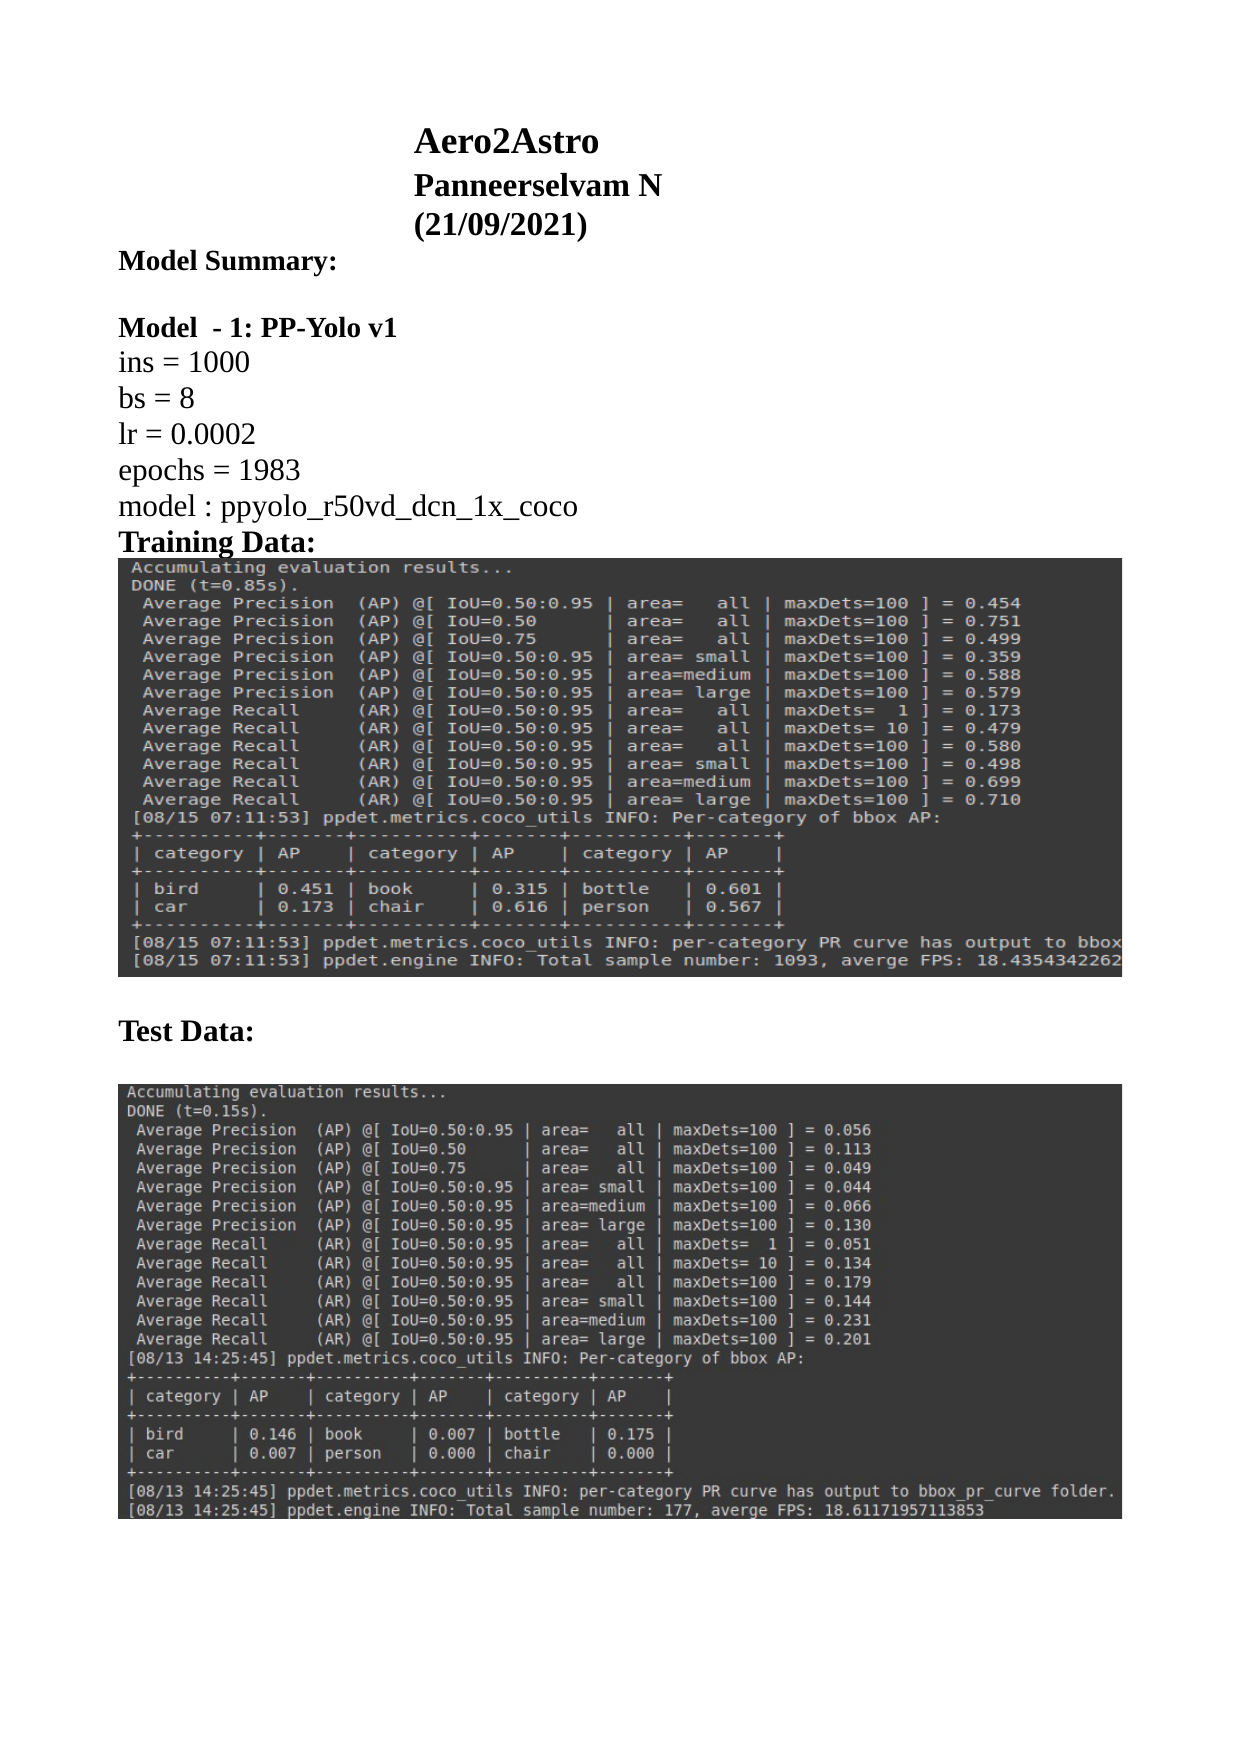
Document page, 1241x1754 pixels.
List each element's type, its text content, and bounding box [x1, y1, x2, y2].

text model : ppyolo_r50vd_dcn_1x_coco [118, 487, 1122, 523]
text Model Summary: [118, 243, 1122, 276]
text Test Data: [118, 1013, 1122, 1048]
text Training Data: [118, 523, 1122, 558]
picture [118, 558, 1123, 977]
text ins = 1000 [118, 343, 1122, 379]
text Model - 1: PP-Yolo v1 [118, 310, 1122, 343]
text epochs = 1983 [118, 451, 1122, 487]
text (21/09/2021) [118, 204, 1122, 243]
text lr = 0.0002 [118, 415, 1122, 451]
picture [118, 1084, 1123, 1519]
text bs = 8 [118, 379, 1122, 415]
text Panneerselvam N [118, 161, 1122, 204]
text Aero2Astro [118, 118, 1122, 161]
